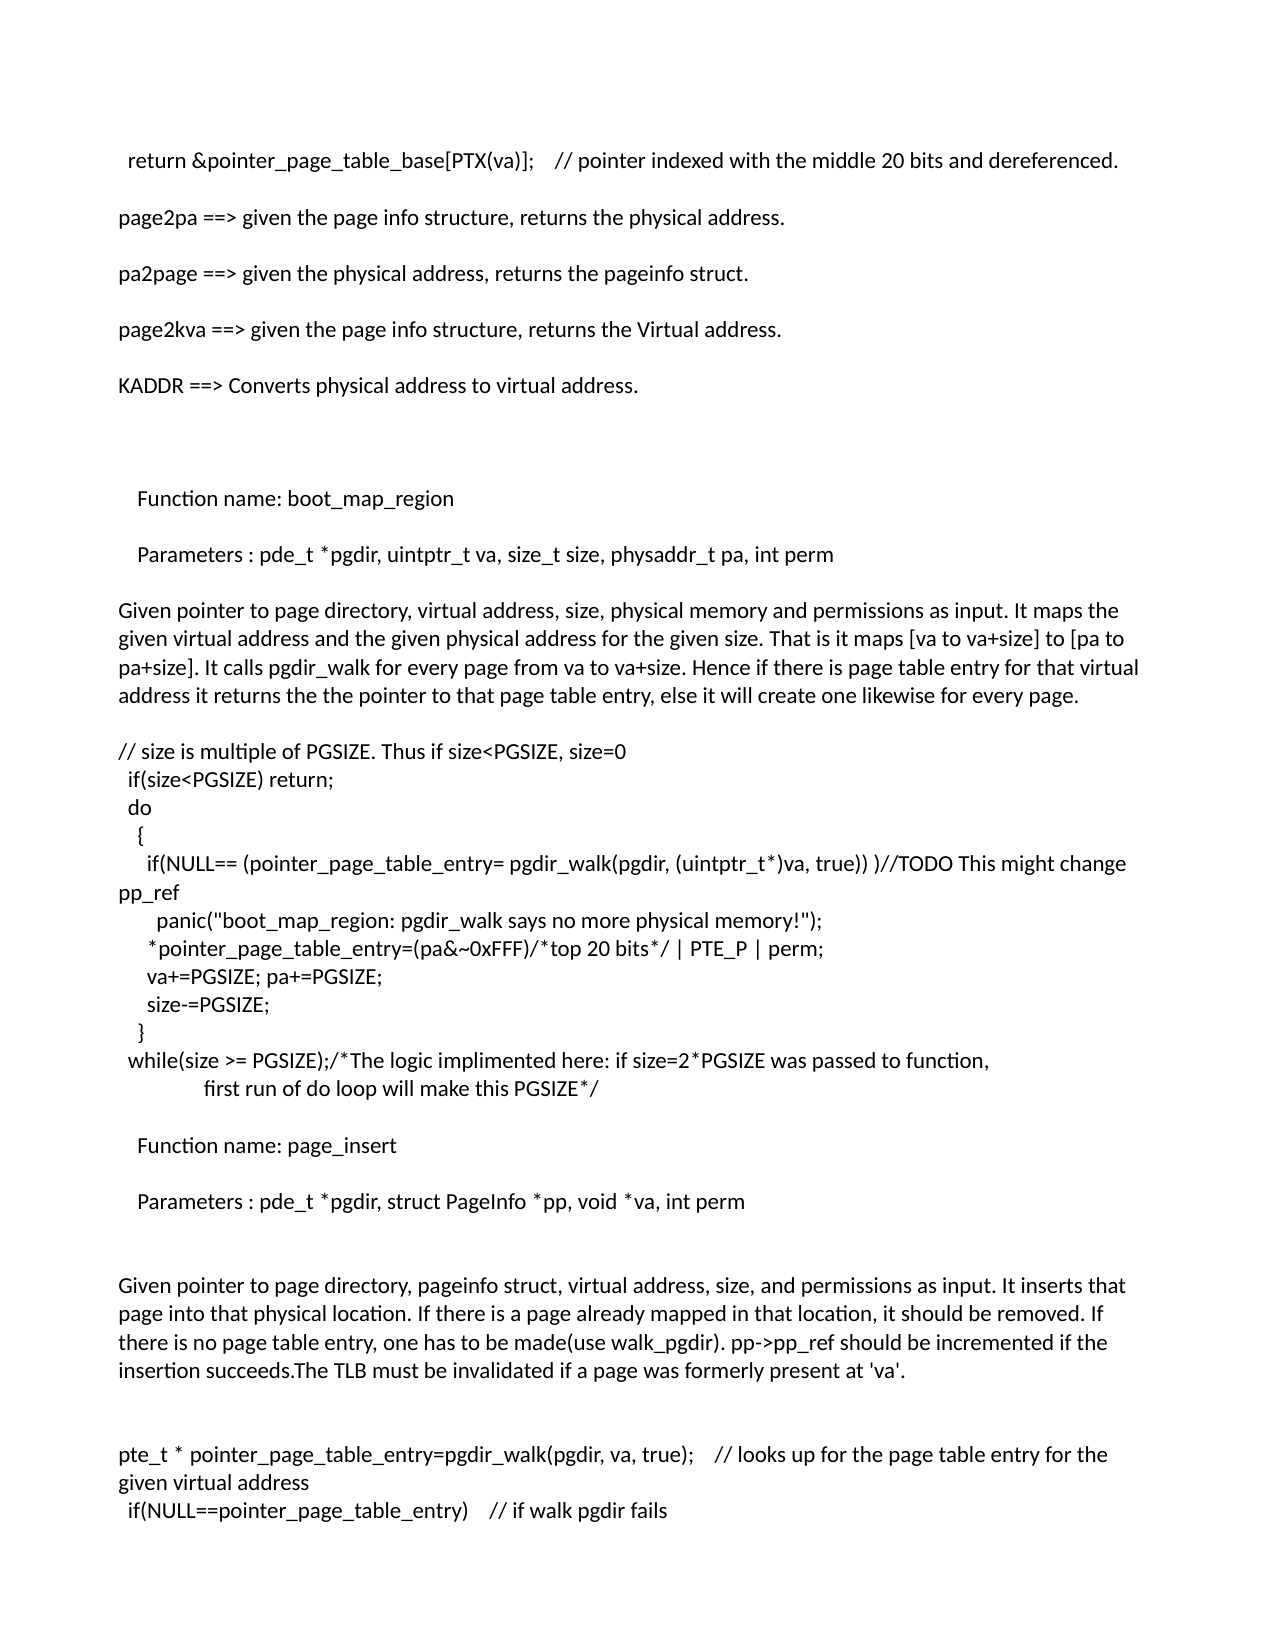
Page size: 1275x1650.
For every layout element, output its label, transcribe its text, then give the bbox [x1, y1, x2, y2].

text return &pointer_page_table_base[PTX(va)]; // pointer indexed with the middle 20 bits and dereferenced. page2pa ==> given the page info structure, returns the physical address. pa2page ==> given the physical address, returns the pageinfo struct. page2kva ==> given the page info structure, returns the Virtual address. KADDR ==> Converts physical address to virtual address. Function name: boot_map_region Parameters : pde_t *pgdir, uintptr_t va, size_t size, physaddr_t pa, int perm Given pointer to page directory, virtual address, size, physical memory and permissions as input. It maps the given virtual address and the given physical address for the given size. That is it maps [va to va+size] to [pa to pa+size]. It calls pgdir_walk for every page from va to va+size. Hence if there is page table entry for that virtual address it returns the the pointer to that page table entry, else it will create one likewise for every page. // size is multiple of PGSIZE. Thus if size<PGSIZE, size=0 if(size<PGSIZE) return; do { if(NULL== (pointer_page_table_entry= pgdir_walk(pgdir, (uintptr_t*)va, true)) )//TODO This might change pp_ref panic("boot_map_region: pgdir_walk says no more physical memory!"); *pointer_page_table_entry=(pa&~0xFFF)/*top 20 bits*/ | PTE_P | perm; va+=PGSIZE; pa+=PGSIZE; size-=PGSIZE; } while(size >= PGSIZE);/*The logic implimented here: if size=2*PGSIZE was passed to function, first run of do loop will make this PGSIZE*/ Function name: page_insert Parameters : pde_t *pgdir, struct PageInfo *pp, void *va, int perm Given pointer to page directory, pageinfo struct, virtual address, size, and permissions as input. It inserts that page into that physical location. If there is a page already mapped in that location, it should be removed. If there is no page table entry, one has to be made(use walk_pgdir). pp->pp_ref should be incremented if the insertion succeeds.The TLB must be invalidated if a page was formerly present at 'va'. pte_t * pointer_page_table_entry=pgdir_walk(pgdir, va, true); // looks up for the page table entry for the given virtual address if(NULL==pointer_page_table_entry) // if walk pgdir fails [118, 118, 1157, 1524]
